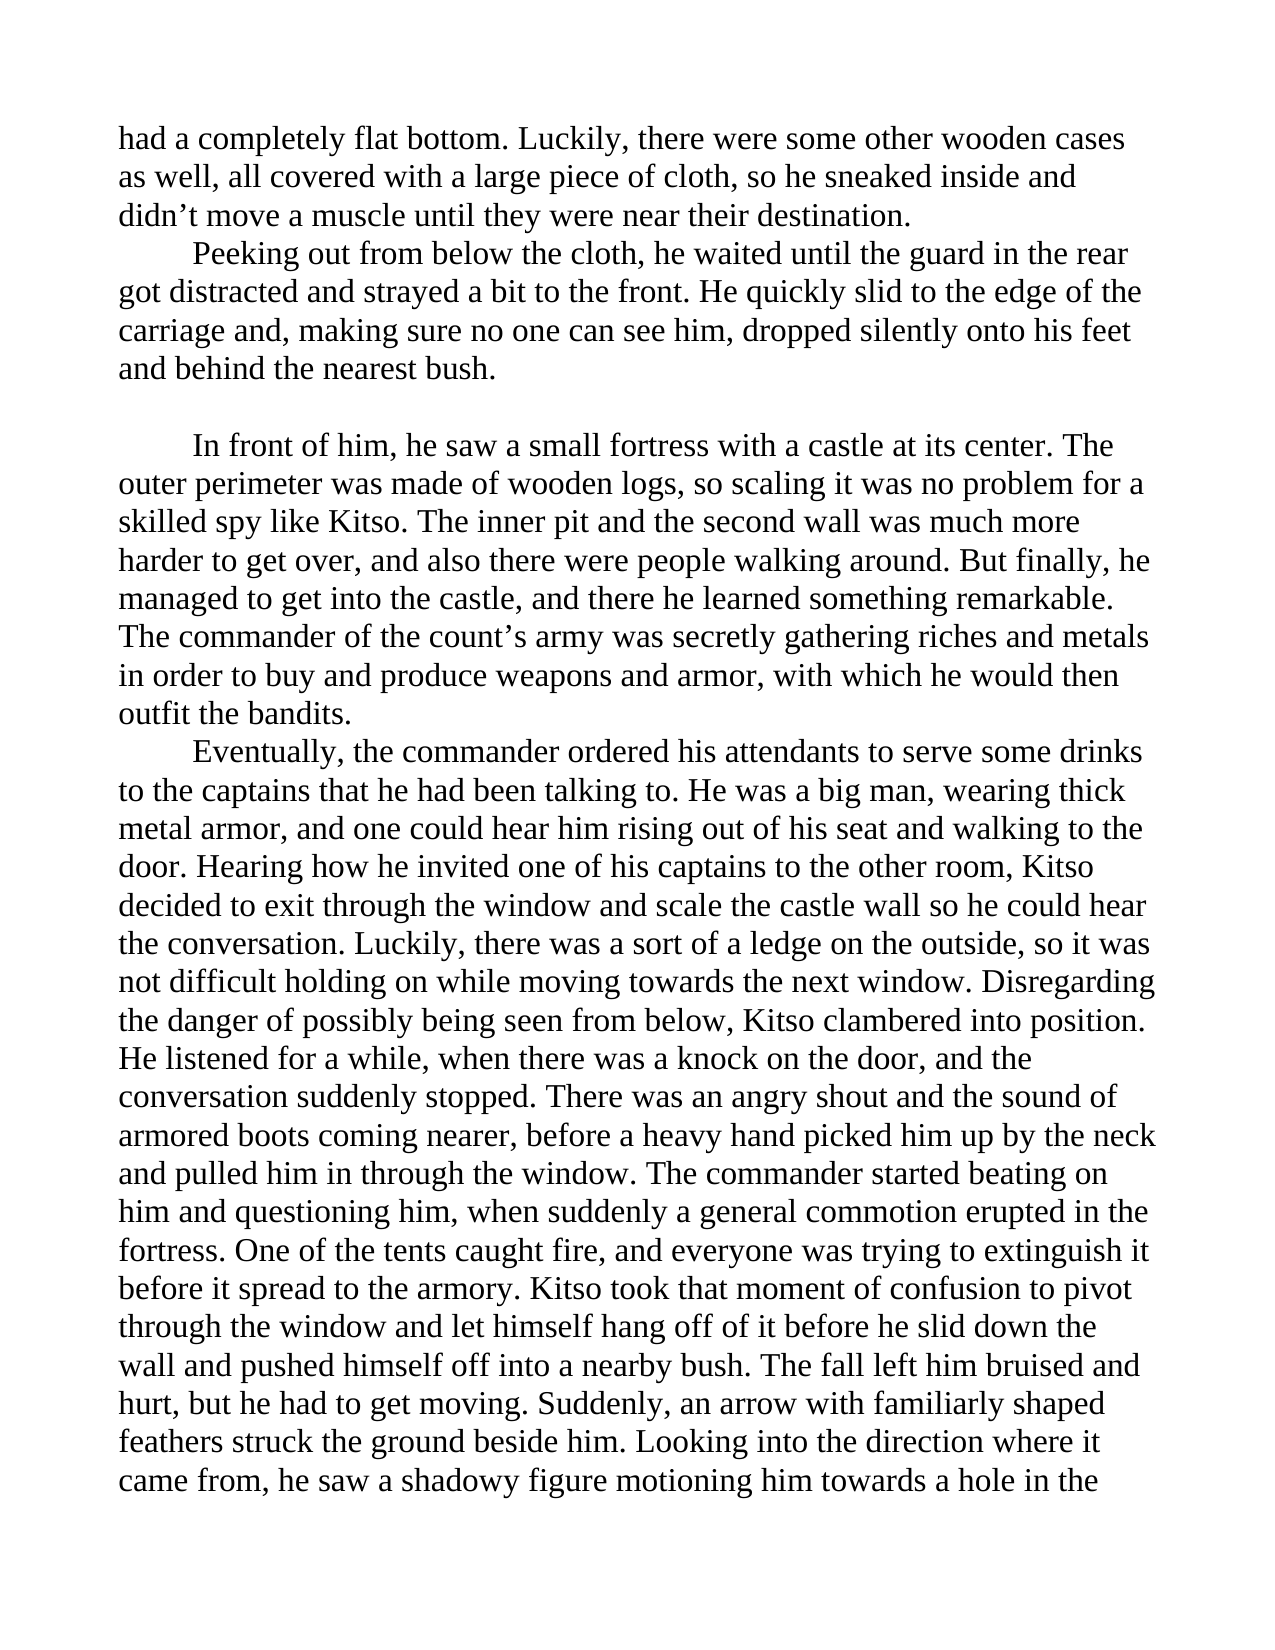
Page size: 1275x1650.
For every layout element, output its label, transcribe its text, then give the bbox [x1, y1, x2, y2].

text Peeking out from below the cloth, he waited until the guard in the rear got distracted and strayed a bit to the front. He quickly slid to the edge of the carriage and, making sure no one can see him, dropped silently onto his feet and behind the nearest bush. [118, 233, 1157, 386]
text In front of him, he saw a small fortress with a castle at its center. The outer perimeter was made of wooden logs, so scaling it was no problem for a skilled spy like Kitso. The inner pit and the second wall was much more harder to get over, and also there were people walking around. But finally, he managed to get into the castle, and there he learned something remarkable. The commander of the count’s army was secretly gathering riches and metals in order to buy and produce weapons and armor, with which he would then outfit the bandits. [118, 425, 1157, 731]
text had a completely flat bottom. Luckily, there were some other wooden cases as well, all covered with a large piece of cloth, so he sneaked inside and didn’t move a muscle until they were near their destination. [118, 118, 1157, 233]
text Eventually, the commander ordered his attendants to serve some drinks to the captains that he had been talking to. He was a big man, wearing thick metal armor, and one could hear him rising out of his seat and walking to the door. Hearing how he invited one of his captains to the other room, Kitso decided to exit through the window and scale the castle wall so he could hear the conversation. Luckily, there was a sort of a ledge on the outside, so it was not difficult holding on while moving towards the next window. Disregarding the danger of possibly being seen from below, Kitso clambered into position. He listened for a while, when there was a knock on the door, and the conversation suddenly stopped. There was an angry shout and the sound of armored boots coming nearer, before a heavy hand picked him up by the neck and pulled him in through the window. The commander started beating on him and questioning him, when suddenly a general commotion erupted in the fortress. One of the tents caught fire, and everyone was trying to extinguish it before it spread to the armory. Kitso took that moment of confusion to pivot through the window and let himself hang off of it before he slid down the wall and pushed himself off into a nearby bush. The fall left him bruised and hurt, but he had to get moving. Suddenly, an arrow with familiarly shaped feathers struck the ground beside him. Looking into the direction where it came from, he saw a shadowy figure motioning him towards a hole in the [118, 731, 1157, 1498]
